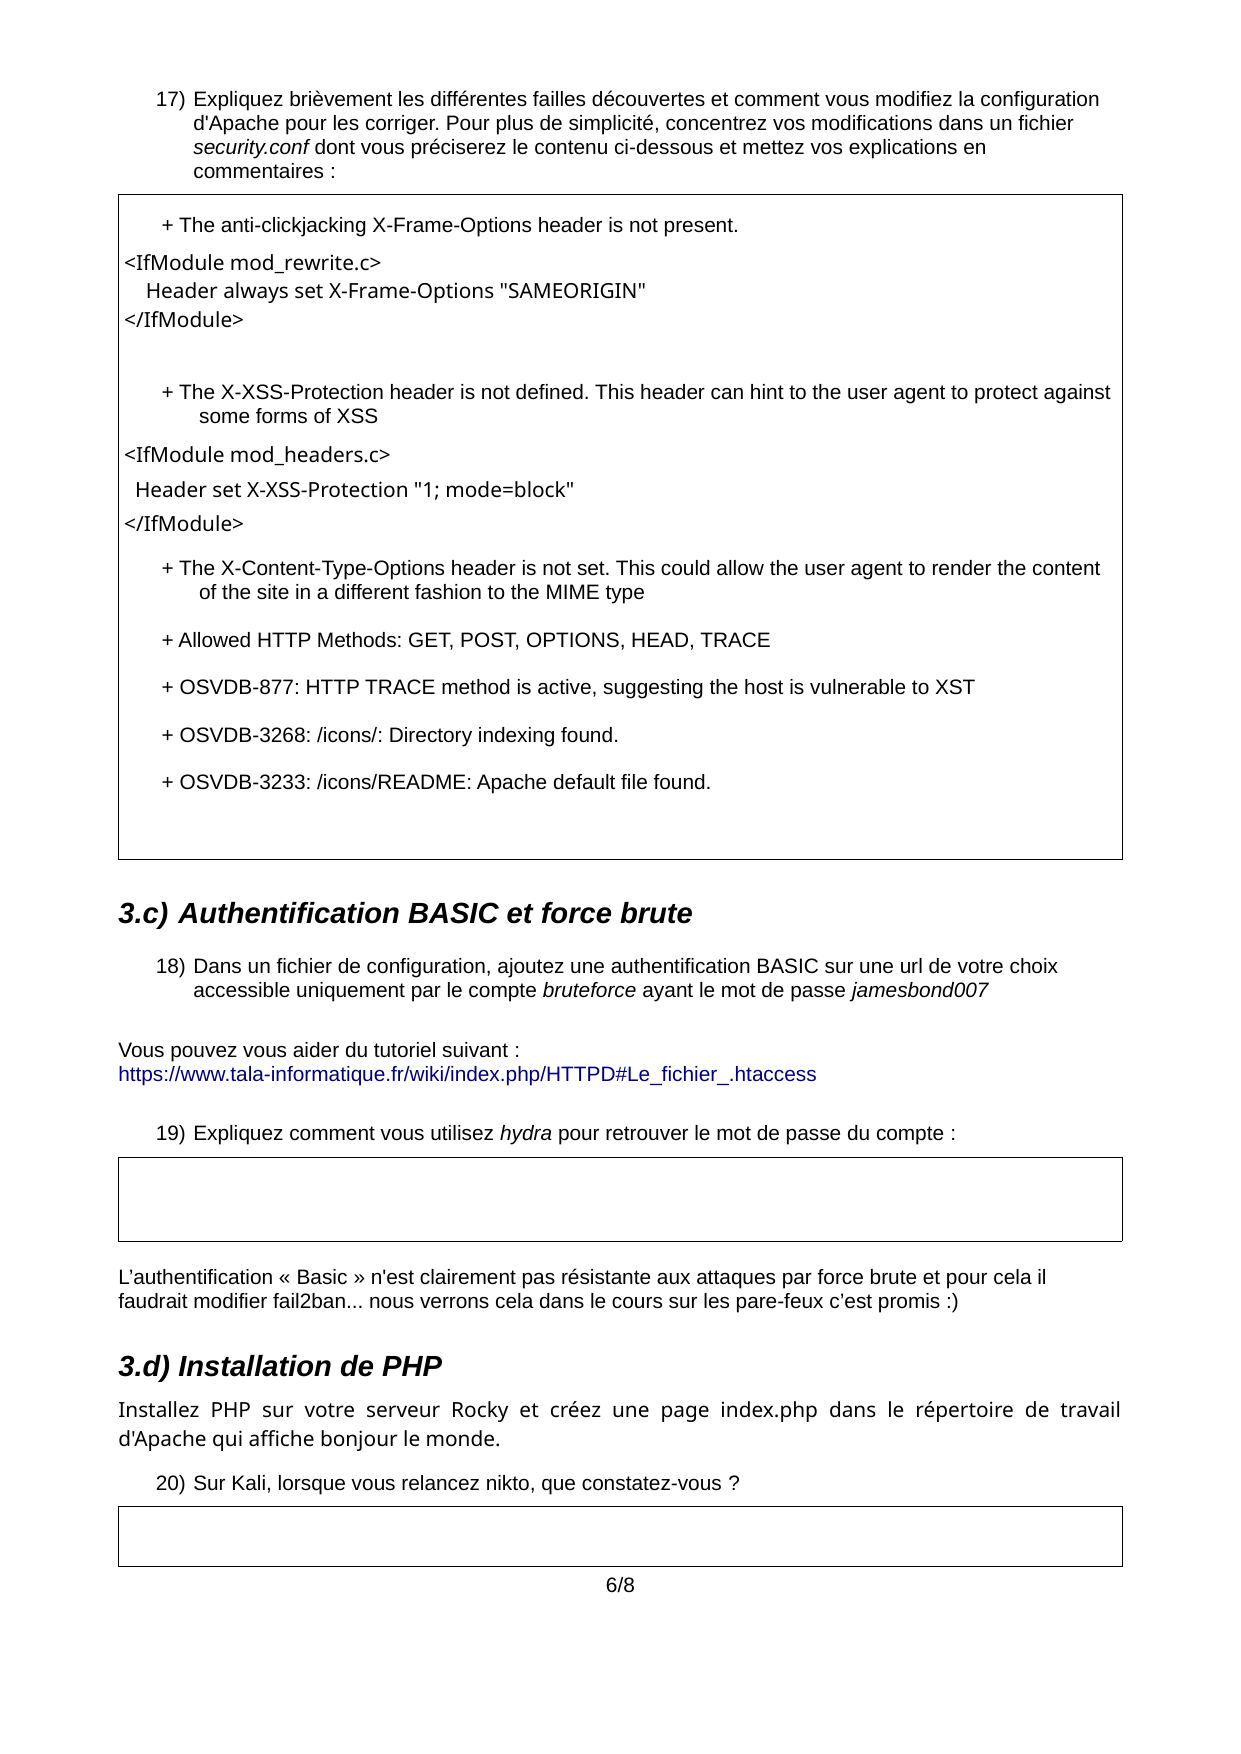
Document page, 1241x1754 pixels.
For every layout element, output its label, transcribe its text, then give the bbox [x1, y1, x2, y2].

list Expliquez comment vous utilisez hydra pour retrouver le mot de passe du compte : [156, 1121, 1122, 1145]
table_header [119, 1507, 1122, 1566]
text L’authentification « Basic » n'est clairement pas résistante aux attaques par force brute et pour cela il faudrait modifier fail2ban... nous verrons cela dans le cours sur les pare-feux c’est promis :) [118, 1265, 1122, 1313]
list Sur Kali, lorsque vous relancez nikto, que constatez-vous ? [156, 1470, 1122, 1494]
text https://www.tala-informatique.fr/wiki/index.php/HTTPD#Le_fichier_.htaccess [118, 1061, 1122, 1085]
table_header [119, 1158, 1122, 1241]
table_header + The anti-clickjacking X-Frame-Options header is not present. <IfModule mod_rewrite.c> Header always set X-Frame-Options "SAMEORIGIN" </IfModule> + The X-XSS-Protection header is not defined. This header can hint to the user agent to protect against some forms of XSS <IfModule mod_headers.c> Header set X-XSS-Protection "1; mode=block" </IfModule> + The X-Content-Type-Options header is not set. This could allow the user agent to render the content of the site in a different fashion to the MIME type + Allowed HTTP Methods: GET, POST, OPTIONS, HEAD, TRACE + OSVDB-877: HTTP TRACE method is active, suggesting the host is vulnerable to XST + OSVDB-3268: /icons/: Directory indexing found. + OSVDB-3233: /icons/README: Apache default file found. [119, 195, 1122, 859]
subtitle Installation de PHP [118, 1349, 1122, 1383]
text Installez PHP sur votre serveur Rocky et créez une page index.php dans le répertoire de travail d'Apache qui affiche bonjour le monde. [118, 1395, 1122, 1452]
subtitle Authentification BASIC et force brute [118, 896, 1122, 929]
text Vous pouvez vous aider du tutoriel suivant : [118, 1037, 1122, 1061]
list Dans un fichier de configuration, ajoutez une authentification BASIC sur une url de votre choix accessible uniquement par le compte bruteforce ayant le mot de passe jamesbond007 [156, 954, 1122, 1002]
list Expliquez brièvement les différentes failles découvertes et comment vous modifiez la configuration d'Apache pour les corriger. Pour plus de simplicité, concentrez vos modifications dans un fichier security.conf dont vous préciserez le contenu ci-dessous et mettez vos explications en commentaires : [156, 87, 1122, 183]
